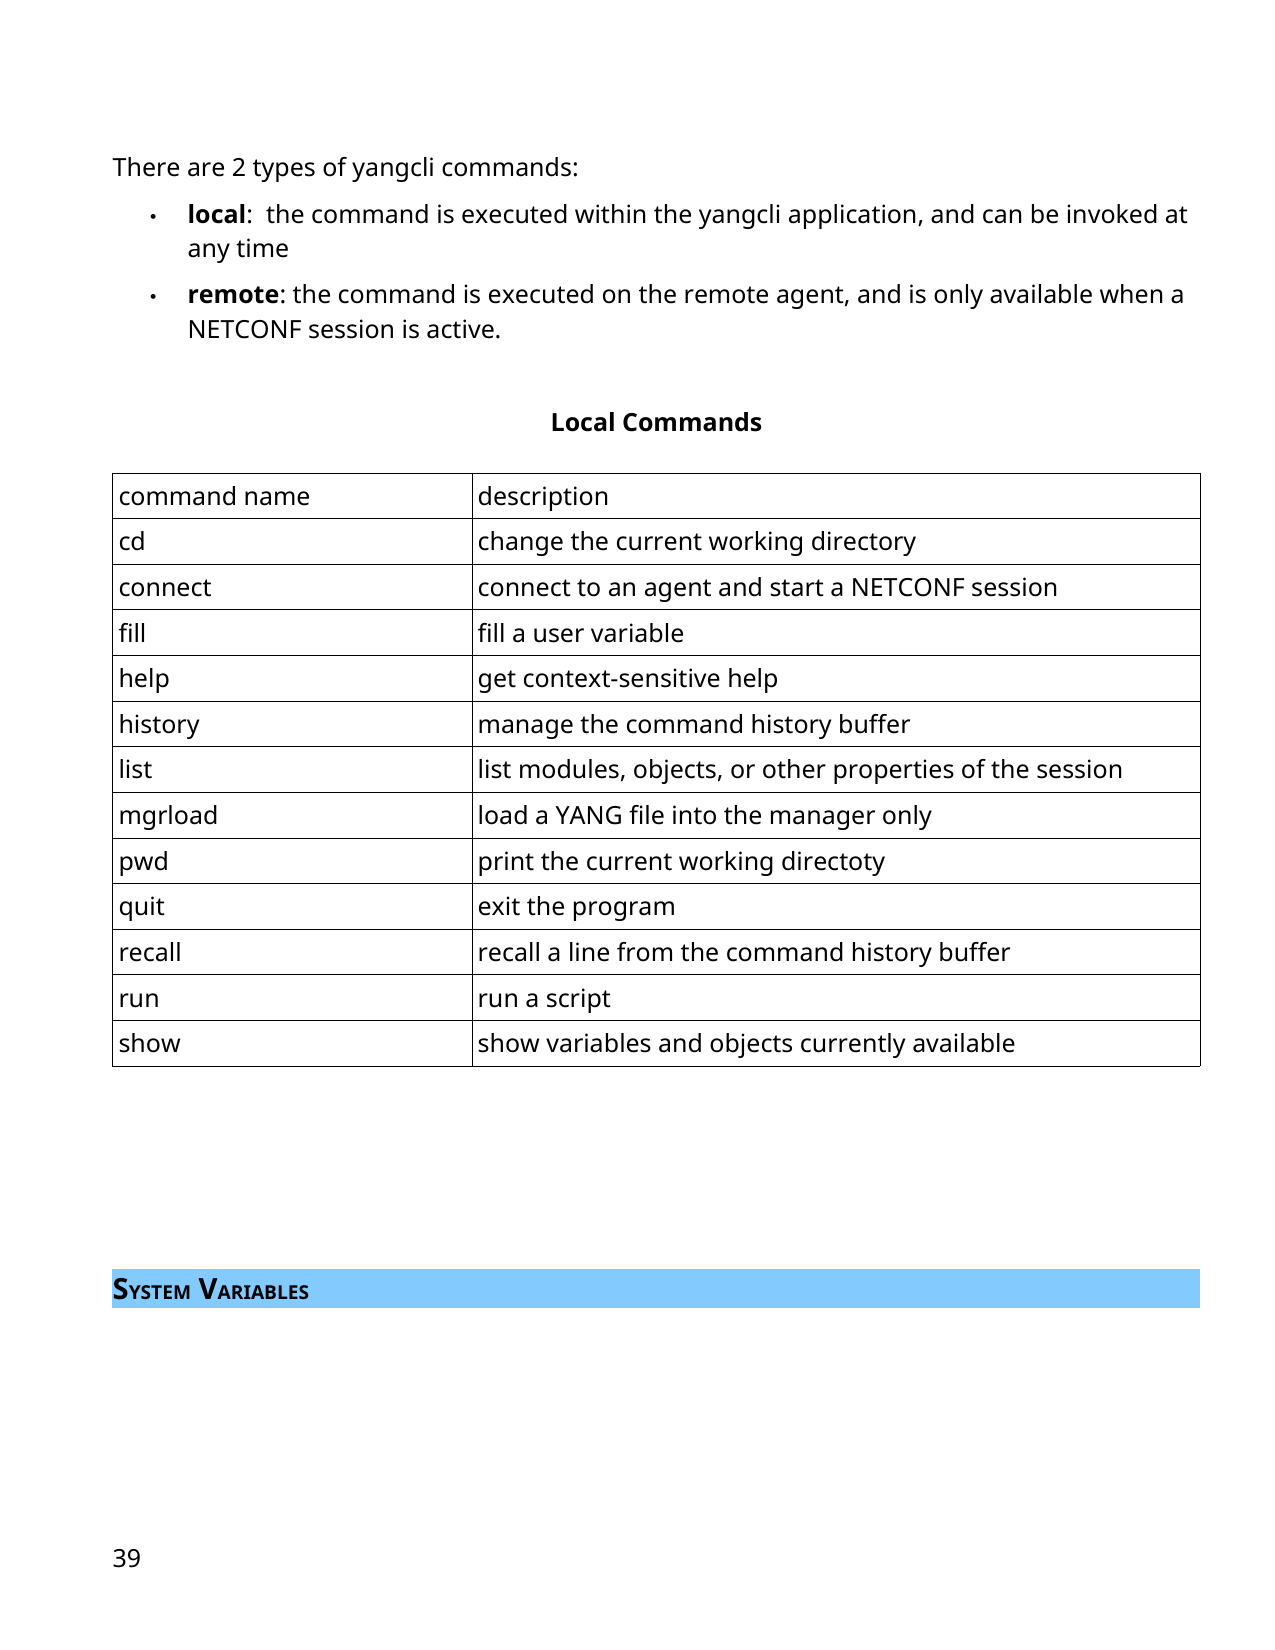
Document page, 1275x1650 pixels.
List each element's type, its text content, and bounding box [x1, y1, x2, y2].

table_cell exit the program [473, 884, 1200, 929]
table_cell fill a user variable [473, 610, 1200, 655]
table_cell cd [113, 519, 472, 564]
subtitle Local Commands [112, 404, 1200, 438]
table_cell recall a line from the command history buffer [473, 930, 1200, 974]
table_cell print the current working directoty [473, 839, 1200, 883]
table_cell connect [113, 565, 472, 609]
table_cell pwd [113, 839, 472, 883]
table_cell show [113, 1021, 472, 1066]
table_cell history [113, 702, 472, 746]
table_cell load a YANG file into the manager only [473, 793, 1200, 837]
table_cell quit [113, 884, 472, 929]
table_cell get context-sensitive help [473, 656, 1200, 701]
list local: the command is executed within the yangcli application, and can be invoked at any time [150, 197, 1200, 265]
table_cell list modules, objects, or other properties of the session [473, 747, 1200, 792]
table_header description [473, 474, 1200, 518]
table_cell manage the command history buffer [473, 702, 1200, 746]
subtitle System Variables [112, 1269, 1200, 1308]
list remote: the command is executed on the remote agent, and is only available when a NETCONF session is active. [150, 277, 1200, 345]
table_cell connect to an agent and start a NETCONF session [473, 565, 1200, 609]
table_cell change the current working directory [473, 519, 1200, 564]
table_cell mgrload [113, 793, 472, 837]
table_cell show variables and objects currently available [473, 1021, 1200, 1066]
text There are 2 types of yangcli commands: [112, 150, 1200, 184]
table_cell list [113, 747, 472, 792]
table_header command name [113, 474, 472, 518]
table_cell fill [113, 610, 472, 655]
table_cell recall [113, 930, 472, 974]
table_cell run a script [473, 975, 1200, 1020]
table_cell help [113, 656, 472, 701]
table_cell run [113, 975, 472, 1020]
